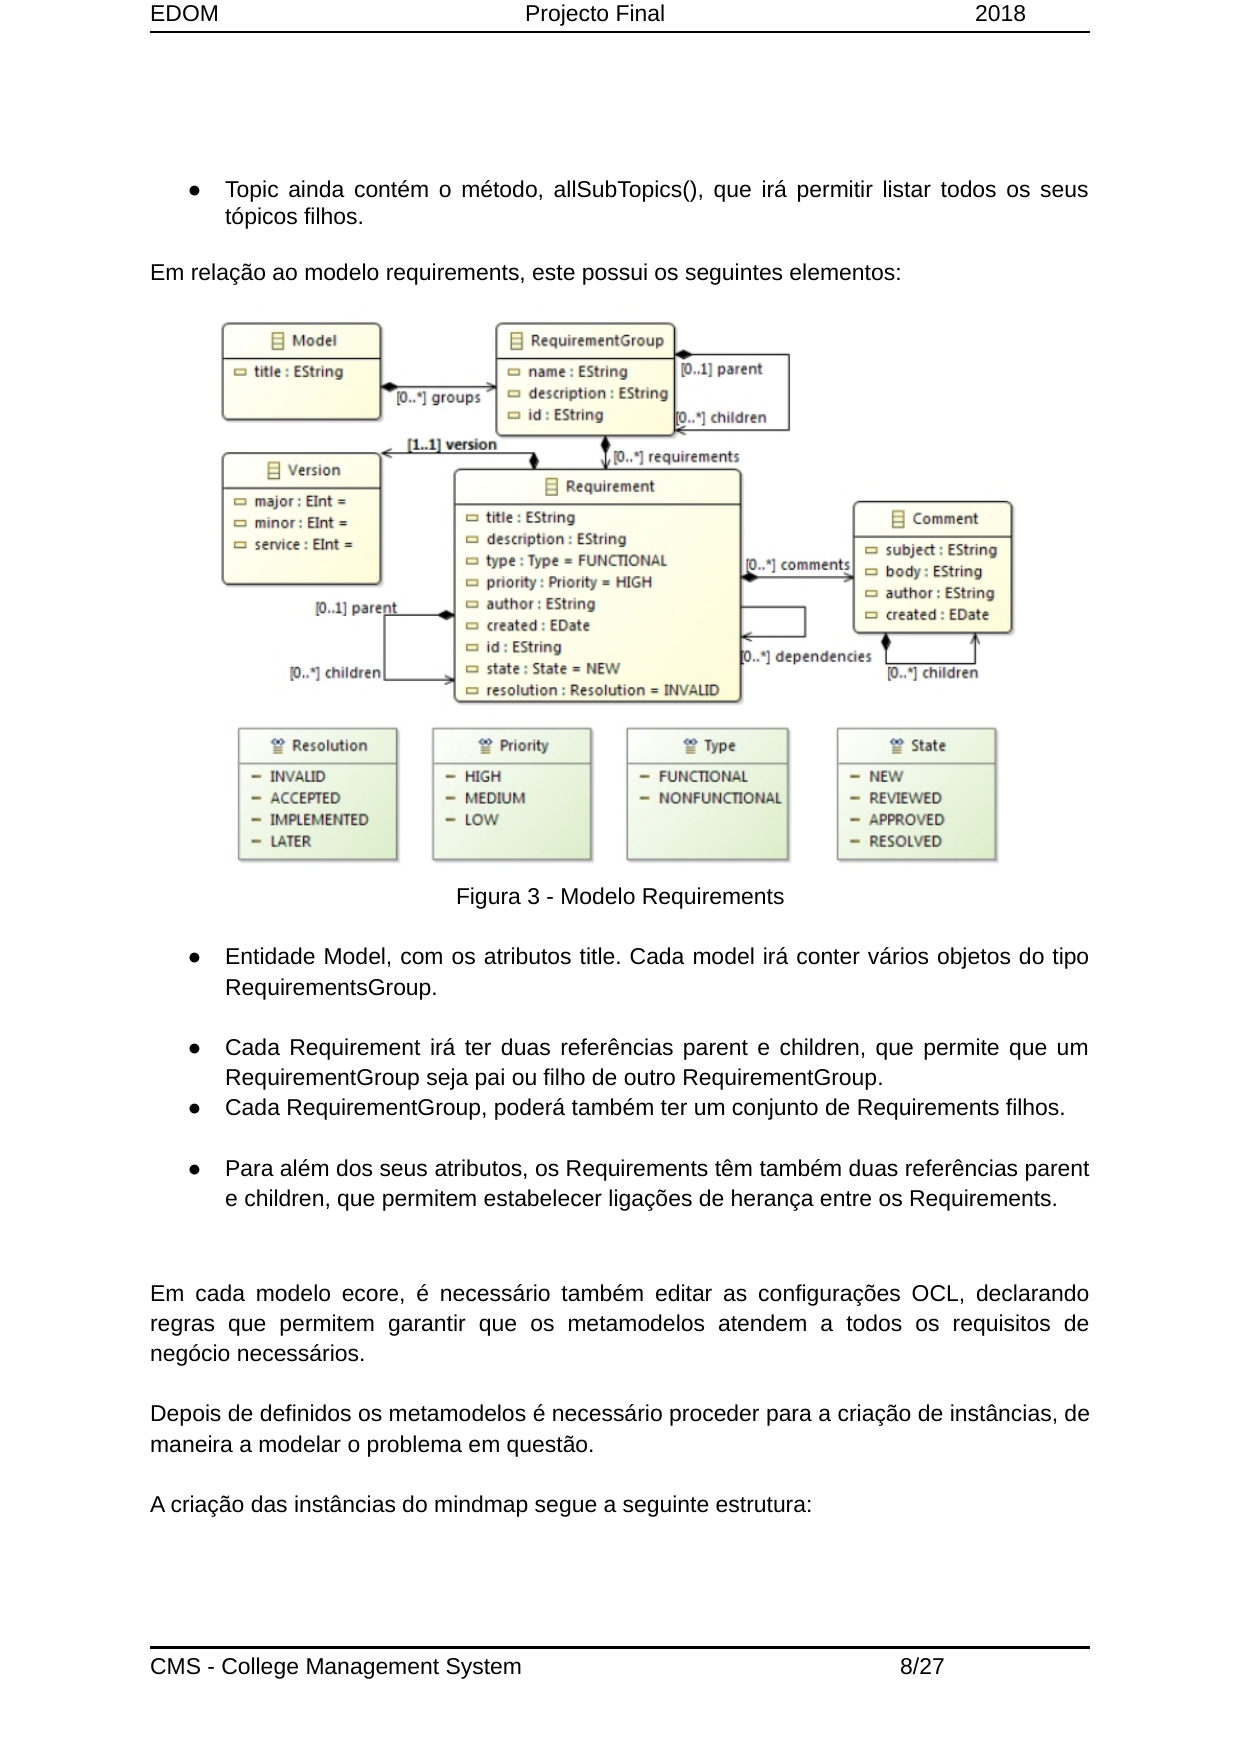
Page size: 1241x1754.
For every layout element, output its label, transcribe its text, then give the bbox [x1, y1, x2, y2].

text A criação das instâncias do mindmap segue a seguinte estrutura: [150, 1491, 1090, 1517]
list Entidade Model, com os atributos title. Cada model irá conter vários objetos do tipo RequirementsGroup. [187, 943, 1090, 1000]
list Topic ainda contém o método, allSubTopics(), que irá permitir listar todos os seus tópicos filhos. [187, 176, 1090, 229]
list Para além dos seus atributos, os Requirements têm também duas referências parent e children, que permitem estabelecer ligações de herança entre os Requirements. [187, 1155, 1090, 1211]
text Depois de definidos os metamodelos é necessário proceder para a criação de instâncias, de maneira a modelar o problema em questão. [150, 1400, 1090, 1457]
list Cada Requirement irá ter duas referências parent e children, que permite que um RequirementGroup seja pai ou filho de outro RequirementGroup. [187, 1034, 1090, 1091]
picture [150, 289, 1091, 879]
list Cada RequirementGroup, poderá também ter um conjunto de Requirements filhos. [187, 1094, 1090, 1121]
text Em cada modelo ecore, é necessário também editar as configurações OCL, declarando regras que permitem garantir que os metamodelos atendem a todos os requisitos de negócio necessários. [150, 1279, 1090, 1366]
text Figura 3 - Modelo Requirements [150, 883, 1090, 909]
text Em relação ao modelo requirements, este possui os seguintes elementos: [150, 259, 1090, 286]
